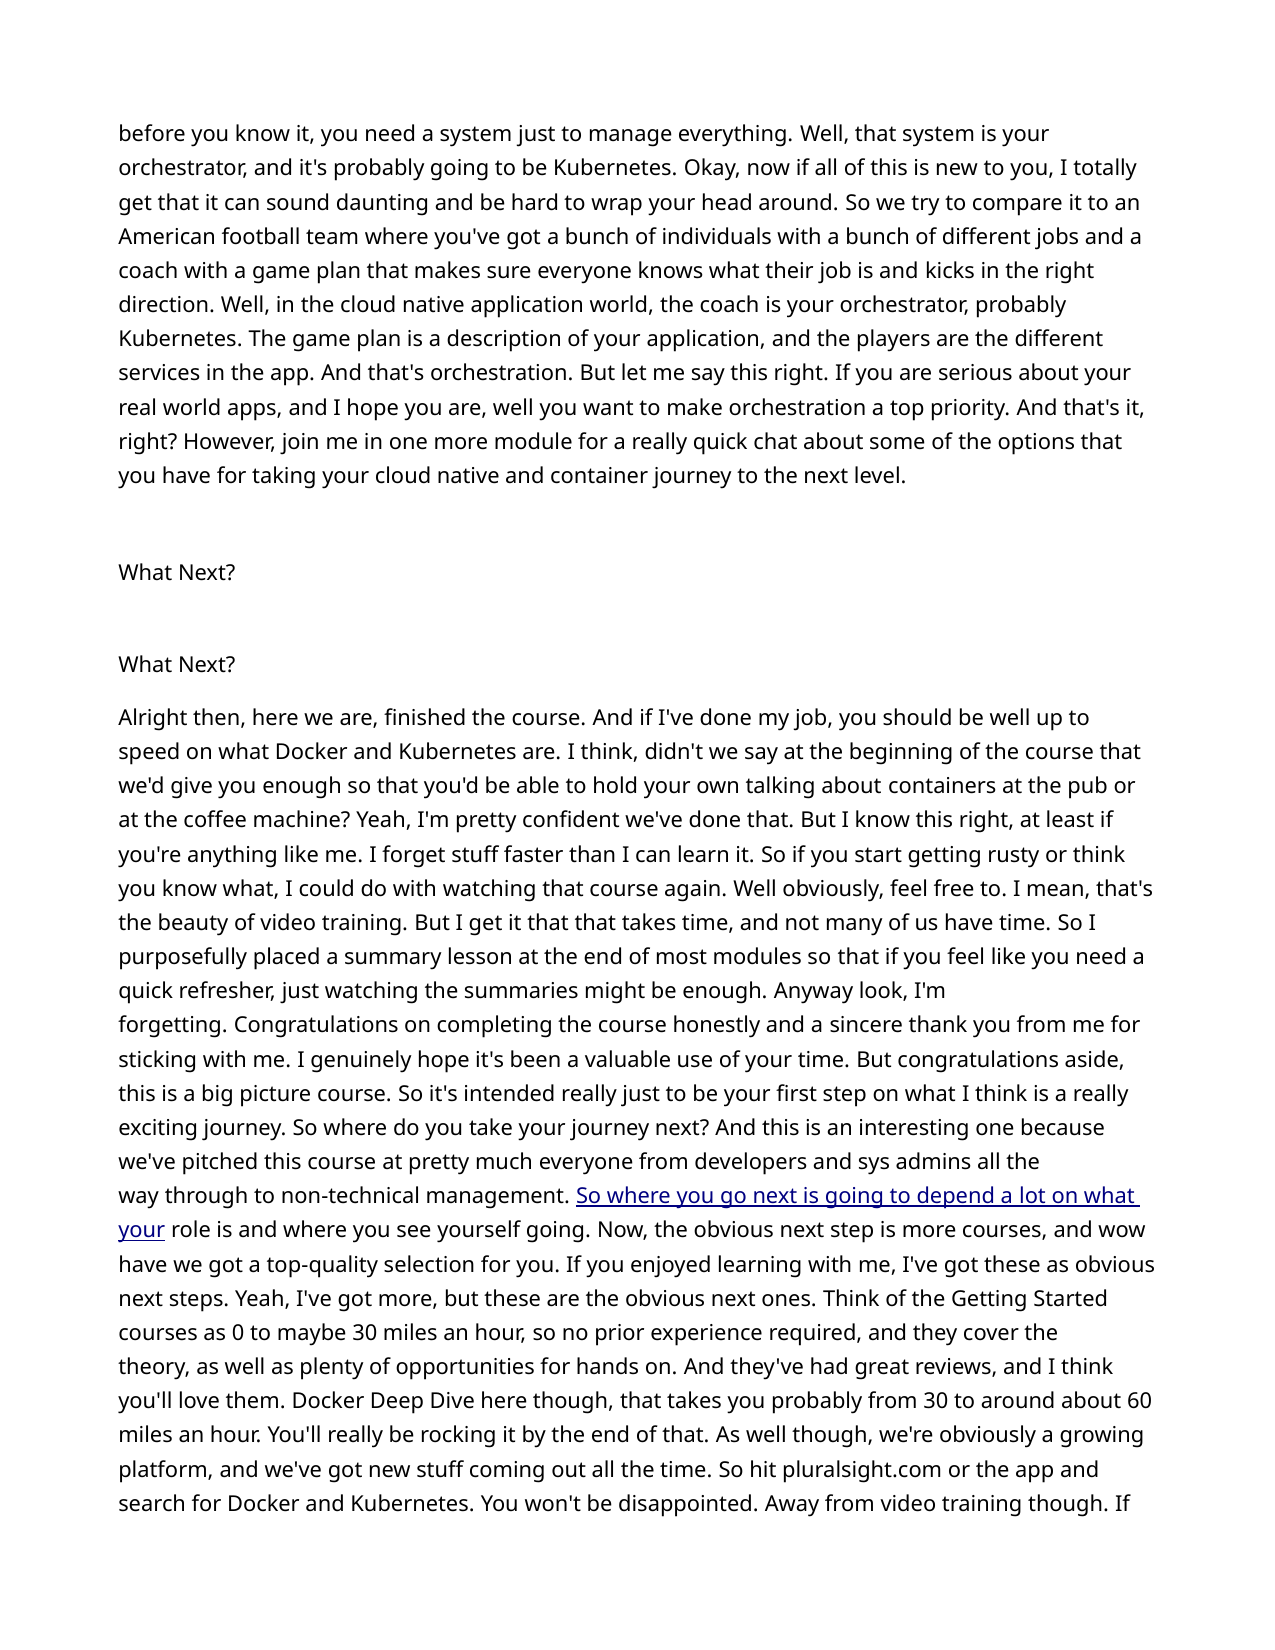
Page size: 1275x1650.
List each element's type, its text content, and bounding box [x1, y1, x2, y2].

text Alright then, here we are, finished the course. And if I've done my job, you should be well up to speed on what Docker and Kubernetes are. I think, didn't we say at the beginning of the course that we'd give you enough so that you'd be able to hold your own talking about containers at the pub or at the coffee machine? Yeah, I'm pretty confident we've done that. But I know this right, at least if you're anything like me. I forget stuff faster than I can learn it. So if you start getting rusty or think you know what, I could do with watching that course again. Well obviously, feel free to. I mean, that's the beauty of video training. But I get it that that takes time, and not many of us have time. So I purposefully placed a summary lesson at the end of most modules so that if you feel like you need a quick refresher, just watching the summaries might be enough. Anyway look, I'm forgetting. Congratulations on completing the course honestly and a sincere thank you from me for sticking with me. I genuinely hope it's been a valuable use of your time. But congratulations aside, this is a big picture course. So it's intended really just to be your first step on what I think is a really exciting journey. So where do you take your journey next? And this is an interesting one because we've pitched this course at pretty much everyone from developers and sys admins all the way through to non‑technical management. So where you go next is going to depend a lot on what your role is and where you see yourself going. Now, the obvious next step is more courses, and wow have we got a top‑quality selection for you. If you enjoyed learning with me, I've got these as obvious next steps. Yeah, I've got more, but these are the obvious next ones. Think of the Getting Started courses as 0 to maybe 30 miles an hour, so no prior experience required, and they cover the theory, as well as plenty of opportunities for hands on. And they've had great reviews, and I think you'll love them. Docker Deep Dive here though, that takes you probably from 30 to around about 60 miles an hour. You'll really be rocking it by the end of that. As well though, we're obviously a growing platform, and we've got new stuff coming out all the time. So hit pluralsight.com or the app and search for Docker and Kubernetes. You won't be disappointed. Away from video training though. If [118, 702, 1157, 1518]
subtitle What Next? [118, 649, 1157, 678]
text before you know it, you need a system just to manage everything. Well, that system is your orchestrator, and it's probably going to be Kubernetes. Okay, now if all of this is new to you, I totally get that it can sound daunting and be hard to wrap your head around. So we try to compare it to an American football team where you've got a bunch of individuals with a bunch of different jobs and a coach with a game plan that makes sure everyone knows what their job is and kicks in the right direction. Well, in the cloud native application world, the coach is your orchestrator, probably Kubernetes. The game plan is a description of your application, and the players are the different services in the app. And that's orchestration. But let me say this right. If you are serious about your real world apps, and I hope you are, well you want to make orchestration a top priority. And that's it, right? However, join me in one more module for a really quick chat about some of the options that you have for taking your cloud native and container journey to the next level. [118, 118, 1157, 489]
subtitle What Next? [118, 556, 1157, 586]
